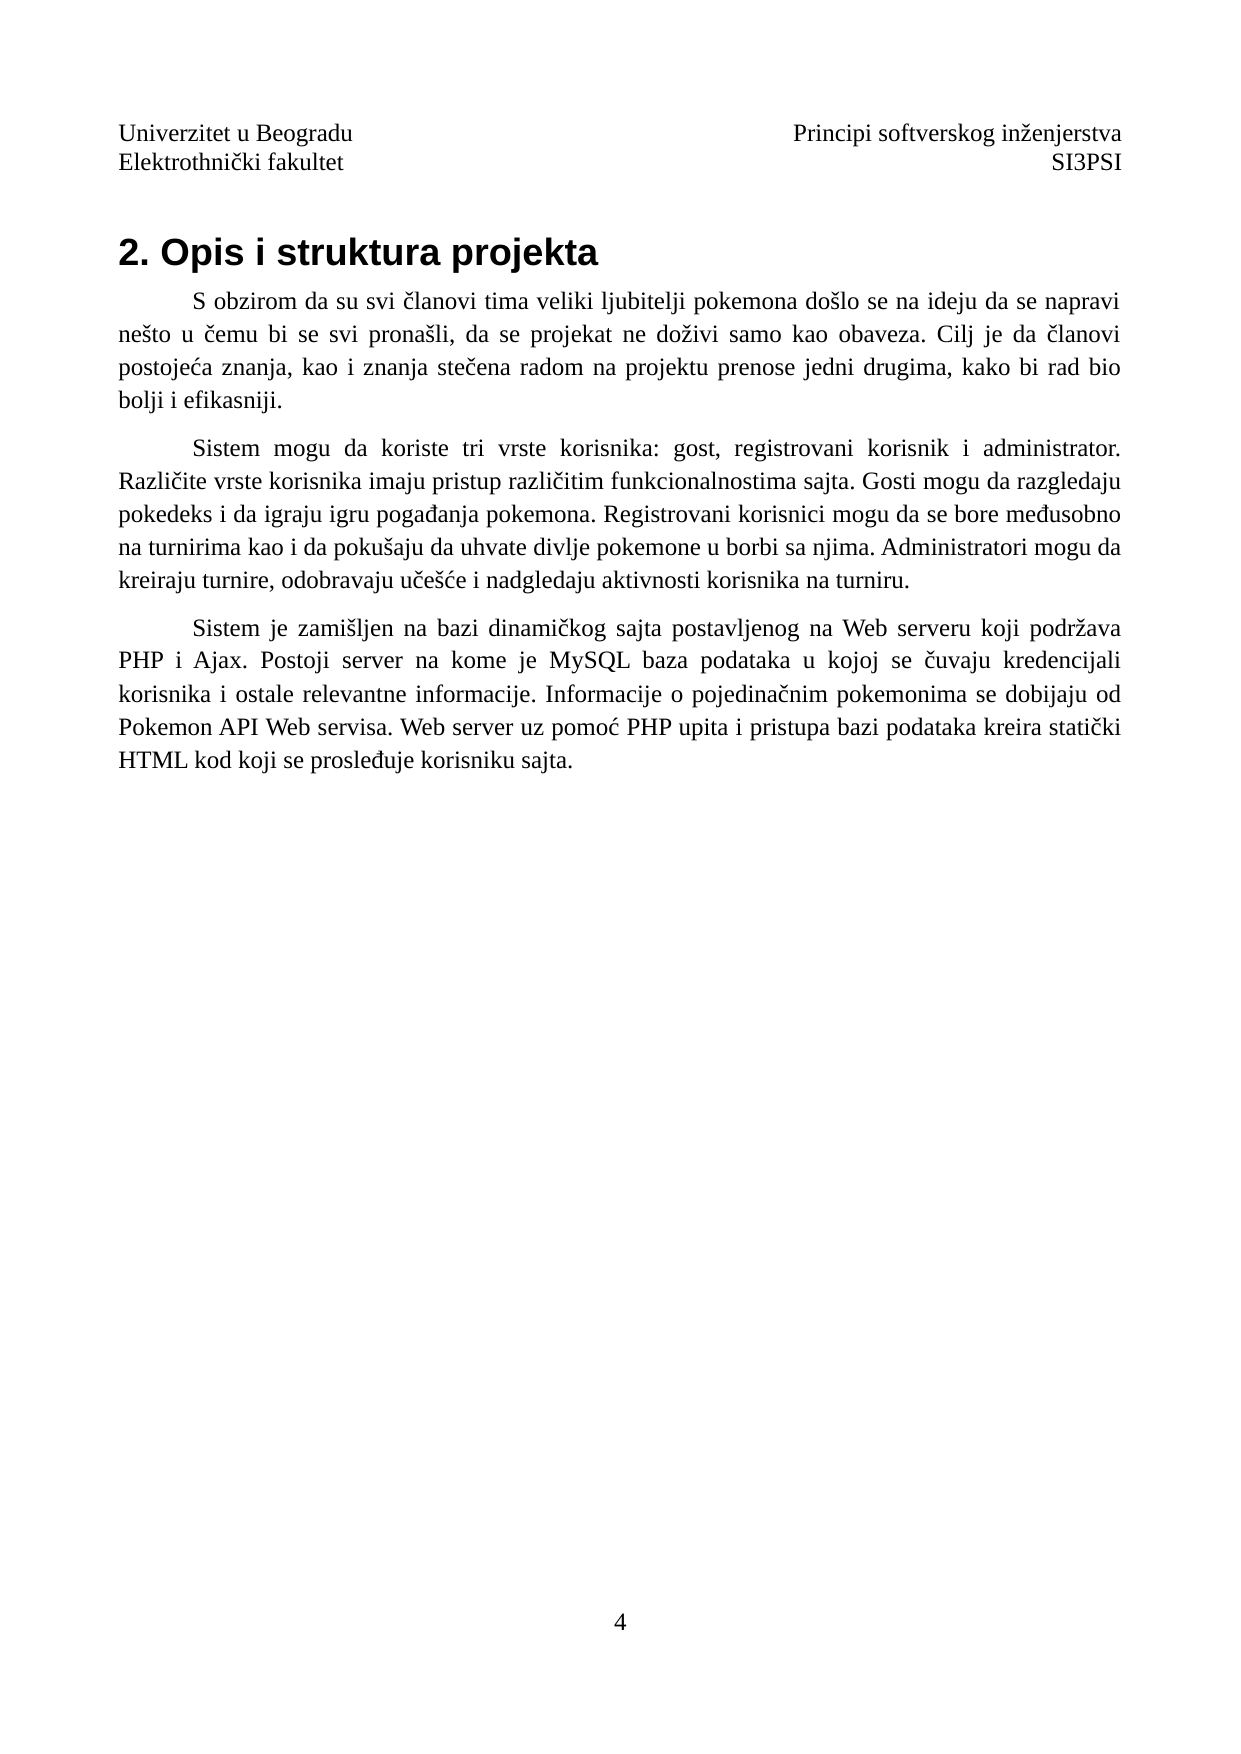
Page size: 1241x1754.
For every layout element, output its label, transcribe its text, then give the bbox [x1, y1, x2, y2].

subtitle 2. Opis i struktura projekta [118, 230, 1122, 274]
text S obzirom da su svi članovi tima veliki ljubitelji pokemona došlo se na ideju da se napravi nešto u čemu bi se svi pronašli, da se projekat ne doživi samo kao obaveza. Cilj je da članovi postojeća znanja, kao i znanja stečena radom na projektu prenose jedni drugima, kako bi rad bio bolji i efikasniji. [118, 286, 1122, 414]
text Sistem je zamišljen na bazi dinamičkog sajta postavljenog na Web serveru koji podržava PHP i Ajax. Postoji server na kome je MySQL baza podataka u kojoj se čuvaju kredencijali korisnika i ostale relevantne informacije. Informacije o pojedinačnim pokemonima se dobijaju od Pokemon API Web servisa. Web server uz pomoć PHP upita i pristupa bazi podataka kreira statički HTML kod koji se prosleđuje korisniku sajta. [118, 613, 1122, 773]
text Sistem mogu da koriste tri vrste korisnika: gost, registrovani korisnik i administrator. Različite vrste korisnika imaju pristup različitim funkcionalnostima sajta. Gosti mogu da razgledaju pokedeks i da igraju igru pogađanja pokemona. Registrovani korisnici mogu da se bore međusobno na turnirima kao i da pokušaju da uhvate divlje pokemone u borbi sa njima. Administratori mogu da kreiraju turnire, odobravaju učešće i nadgledaju aktivnosti korisnika na turniru. [118, 433, 1122, 594]
